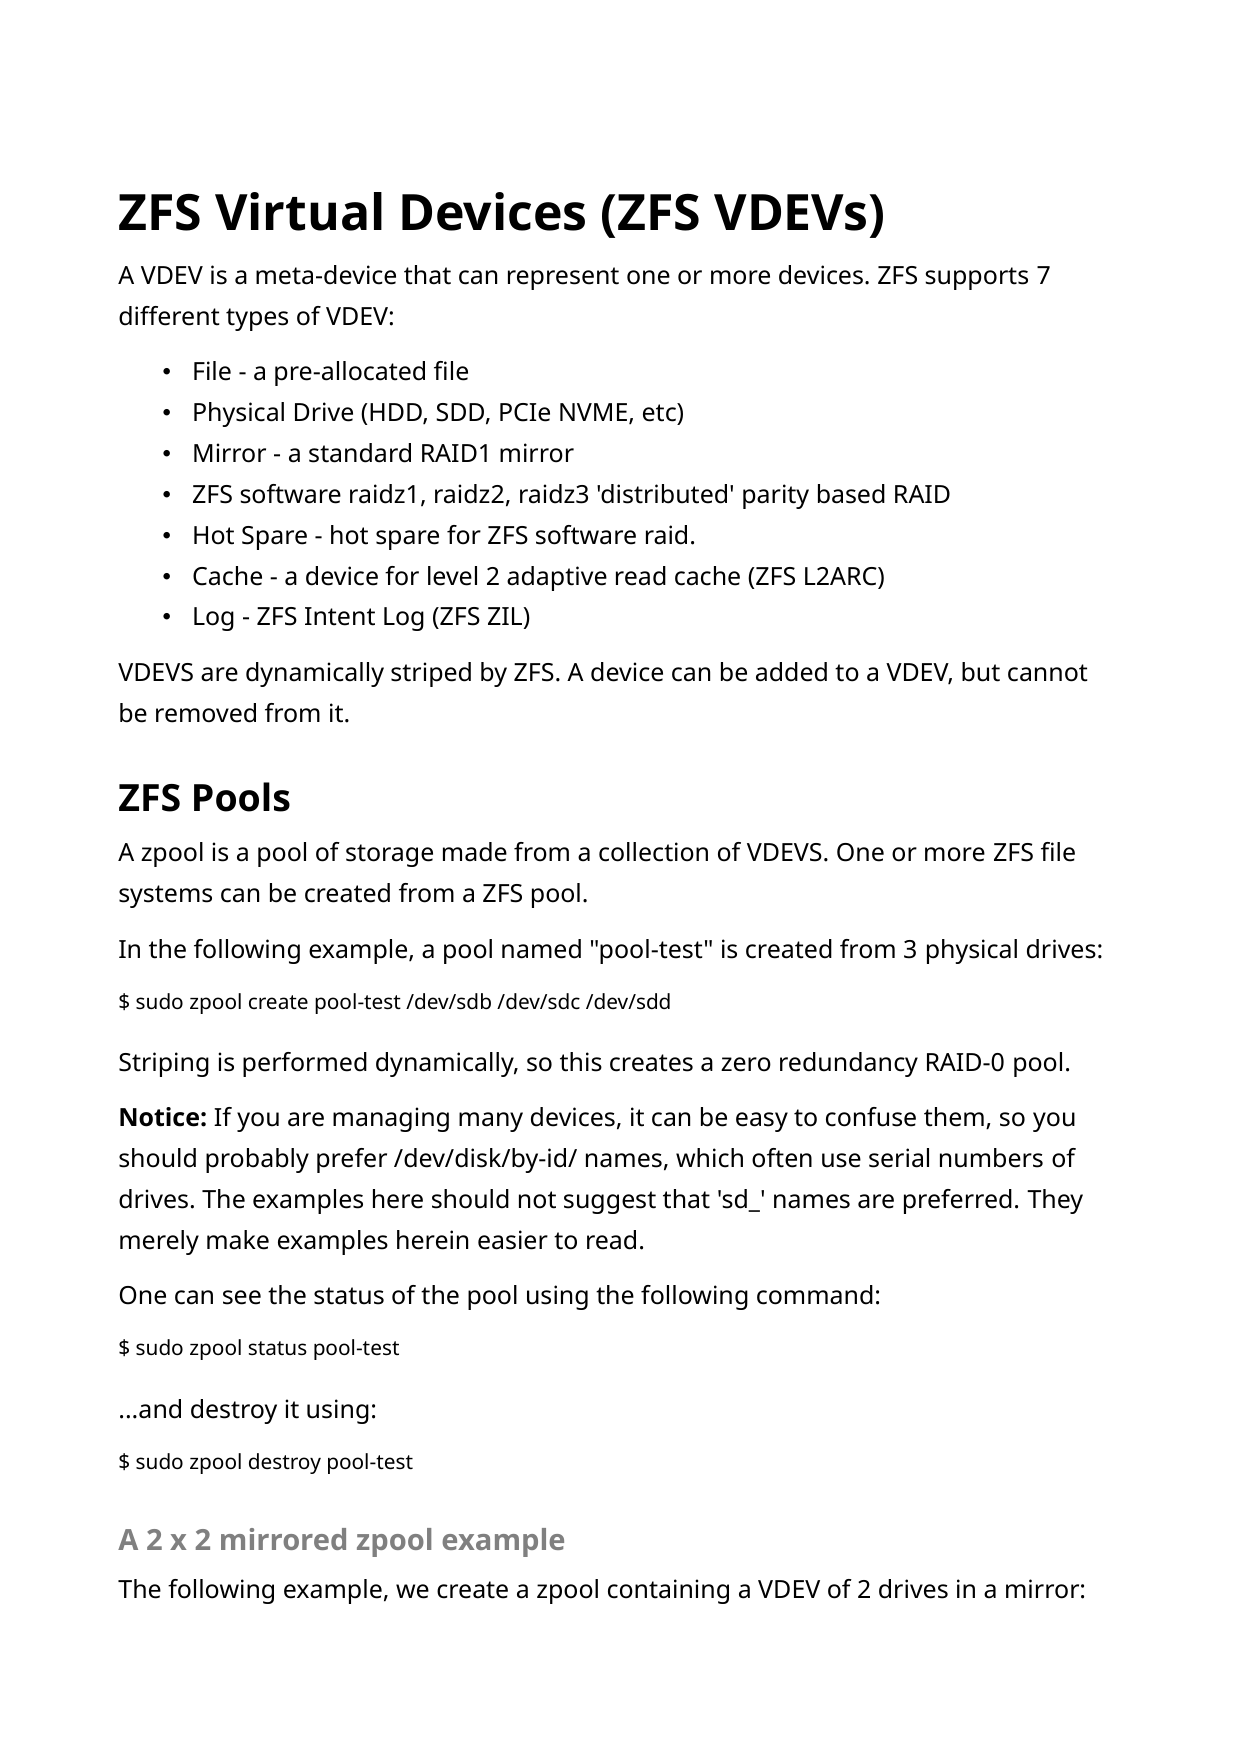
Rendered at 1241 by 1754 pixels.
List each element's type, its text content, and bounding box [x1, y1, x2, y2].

list Cache - a device for level 2 adaptive read cache (ZFS L2ARC) [162, 558, 1122, 592]
list ZFS software raidz1, raidz2, raidz3 'distributed' parity based RAID [162, 477, 1122, 511]
list Hot Spare - hot spare for ZFS software raid. [162, 517, 1122, 551]
text A VDEV is a meta-device that can represent one or more devices. ZFS supports 7 different types of VDEV: [118, 258, 1122, 333]
text $ sudo zpool create pool-test /dev/sdb /dev/sdc /dev/sdd [118, 987, 1122, 1015]
text ...and destroy it using: [118, 1391, 1122, 1425]
list Mirror - a standard RAID1 mirror [162, 436, 1122, 470]
list Log - ZFS Intent Log (ZFS ZIL) [162, 599, 1122, 633]
text In the following example, a pool named "pool-test" is created from 3 physical drives: [118, 931, 1122, 965]
text One can see the status of the pool using the following command: [118, 1278, 1122, 1312]
text Notice: If you are managing many devices, it can be easy to confuse them, so you should probably prefer /dev/disk/by-id/ names, which often use serial numbers of drives. The examples here should not suggest that 'sd_' names are preferred. They merely make examples herein easier to read. [118, 1100, 1122, 1257]
subtitle ZFS Virtual Devices (ZFS VDEVs) [118, 177, 1122, 245]
list Physical Drive (HDD, SDD, PCIe NVME, etc) [162, 395, 1122, 429]
text The following example, we create a zpool containing a VDEV of 2 drives in a mirror: [118, 1571, 1122, 1606]
subtitle A 2 x 2 mirrored zpool example [118, 1519, 1122, 1559]
text A zpool is a pool of storage made from a collection of VDEVS. One or more ZFS file systems can be created from a ZFS pool. [118, 835, 1122, 910]
text VDEVS are dynamically striped by ZFS. A device can be added to a VDEV, but cannot be removed from it. [118, 654, 1122, 729]
subtitle ZFS Pools [118, 772, 1122, 823]
text Striping is performed dynamically, so this creates a zero redundancy RAID-0 pool. [118, 1045, 1122, 1079]
text $ sudo zpool destroy pool-test [118, 1447, 1122, 1475]
list File - a pre-allocated file [162, 354, 1122, 388]
text $ sudo zpool status pool-test [118, 1333, 1122, 1362]
